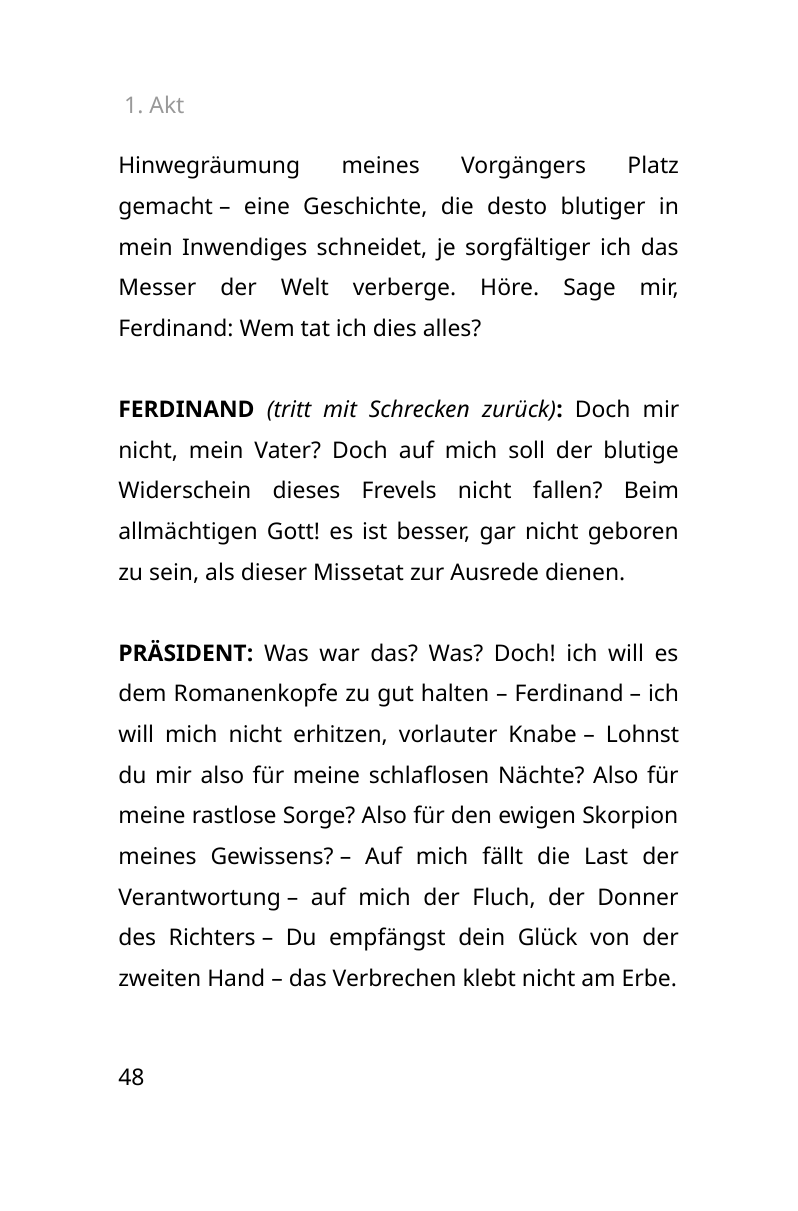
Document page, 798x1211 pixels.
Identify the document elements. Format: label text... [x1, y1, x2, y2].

text PRÄSIDENT: Was war das? Was? Doch! ich will es dem Romanenkopfe zu gut halten – Ferdinand – ich will mich nicht erhitzen, vorlauter Knabe – Lohnst du mir also für meine schlaflosen Nächte? Also für meine rastlose Sorge? Also für den ewigen Skorpion meines Gewissens? – Auf mich fällt die Last der Verantwortung – auf mich der Fluch, der Donner des Richters – Du empfängst dein Glück von der zweiten Hand – das Verbrechen klebt nicht am Erbe. [118, 608, 679, 993]
text Hinwegräumung meines Vorgängers Platz gemacht – eine Geschichte, die desto blutiger in mein Inwendiges schneidet, je sorgfältiger ich das Messer der Welt verberge. Höre. Sage mir, Ferdinand: Wem tat ich dies alles? [118, 149, 679, 343]
text FERDINAND (tritt mit Schrecken zurück): Doch mir nicht, mein Vater? Doch auf mich soll der blutige Widerschein dieses Frevels nicht fallen? Beim allmächtigen Gott! es ist besser, gar nicht geboren zu sein, als dieser Missetat zur Ausrede dienen. [118, 364, 679, 587]
